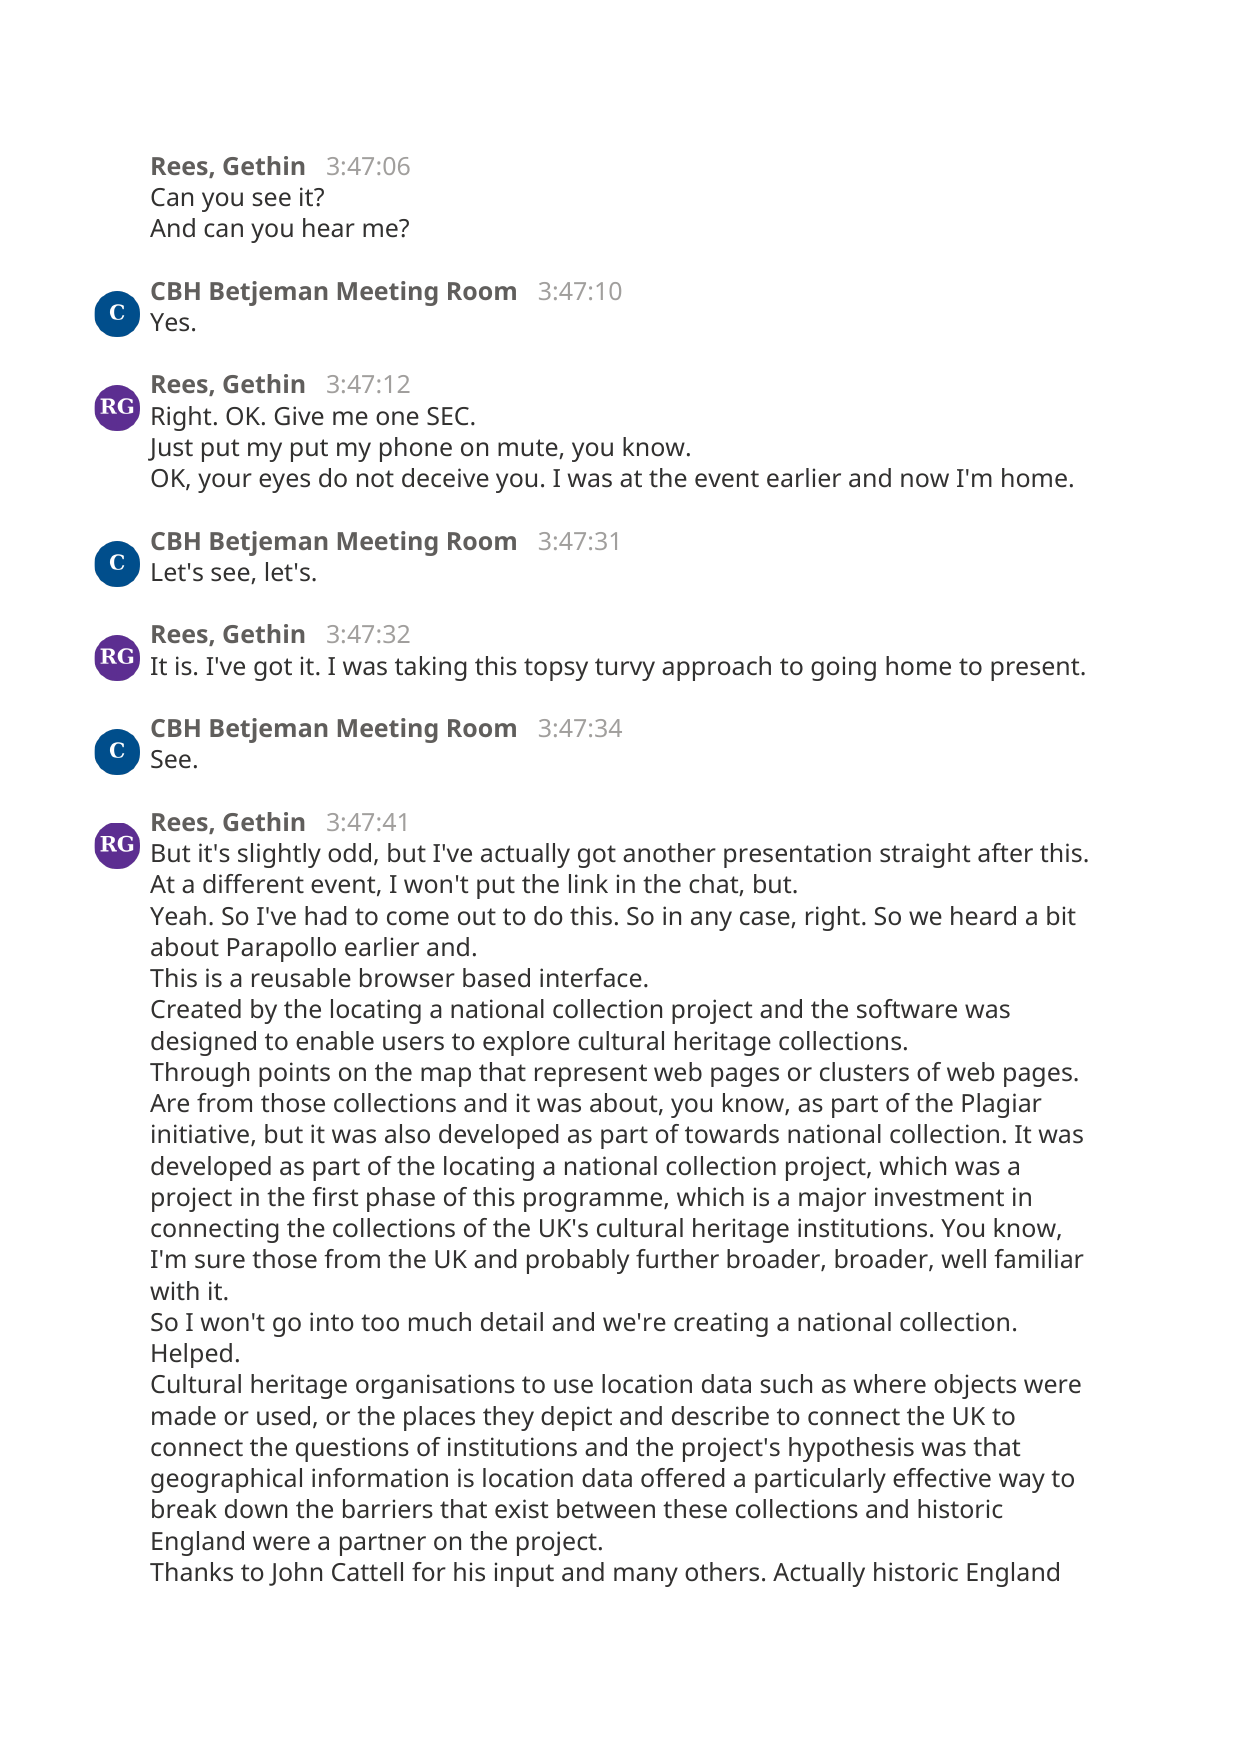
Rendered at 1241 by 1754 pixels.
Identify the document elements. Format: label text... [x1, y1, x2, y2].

picture [94, 541, 140, 587]
text CBH Betjeman Meeting Room 3:47:34 See. [150, 681, 1090, 775]
text CBH Betjeman Meeting Room 3:47:10 Yes. [150, 244, 1090, 337]
picture [94, 291, 140, 337]
text Rees, Gethin 3:47:12 Right. OK. Give me one SEC. Just put my put my phone on mute, you know. OK, your eyes do not deceive you. I was at the event earlier and now I'm home. [150, 337, 1090, 494]
text Rees, Gethin 3:47:32 It is. I've got it. I was taking this topsy turvy approach to going home to present. [150, 587, 1090, 681]
text CBH Betjeman Meeting Room 3:47:31 Let's see, let's. [150, 494, 1090, 587]
picture [94, 385, 140, 431]
picture [94, 823, 140, 869]
picture [94, 729, 140, 775]
text Rees, Gethin 3:47:06 Can you see it? And can you hear me? [150, 150, 1090, 244]
text Rees, Gethin 3:47:41 But it's slightly odd, but I've actually got another presentation straight after this. At a different event, I won't put the link in the chat, but. Yeah. So I've had to come out to do this. So in any case, right. So we heard a bit about Parapollo earlier and. This is a reusable browser based interface. Created by the locating a national collection project and the software was designed to enable users to explore cultural heritage collections. Through points on the map that represent web pages or clusters of web pages. Are from those collections and it was about, you know, as part of the Plagiar initiative, but it was also developed as part of towards national collection. It was developed as part of the locating a national collection project, which was a project in the first phase of this programme, which is a major investment in connecting the collections of the UK's cultural heritage institutions. You know, I'm sure those from the UK and probably further broader, broader, well familiar with it. So I won't go into too much detail and we're creating a national collection. Helped. Cultural heritage organisations to use location data such as where objects were made or used, or the places they depict and describe to connect the UK to connect the questions of institutions and the project's hypothesis was that geographical information is location data offered a particularly effective way to break down the barriers that exist between these collections and historic England were a partner on the project. Thanks to John Cattell for his input and many others. Actually historic England [150, 775, 1090, 1587]
picture [94, 635, 140, 681]
